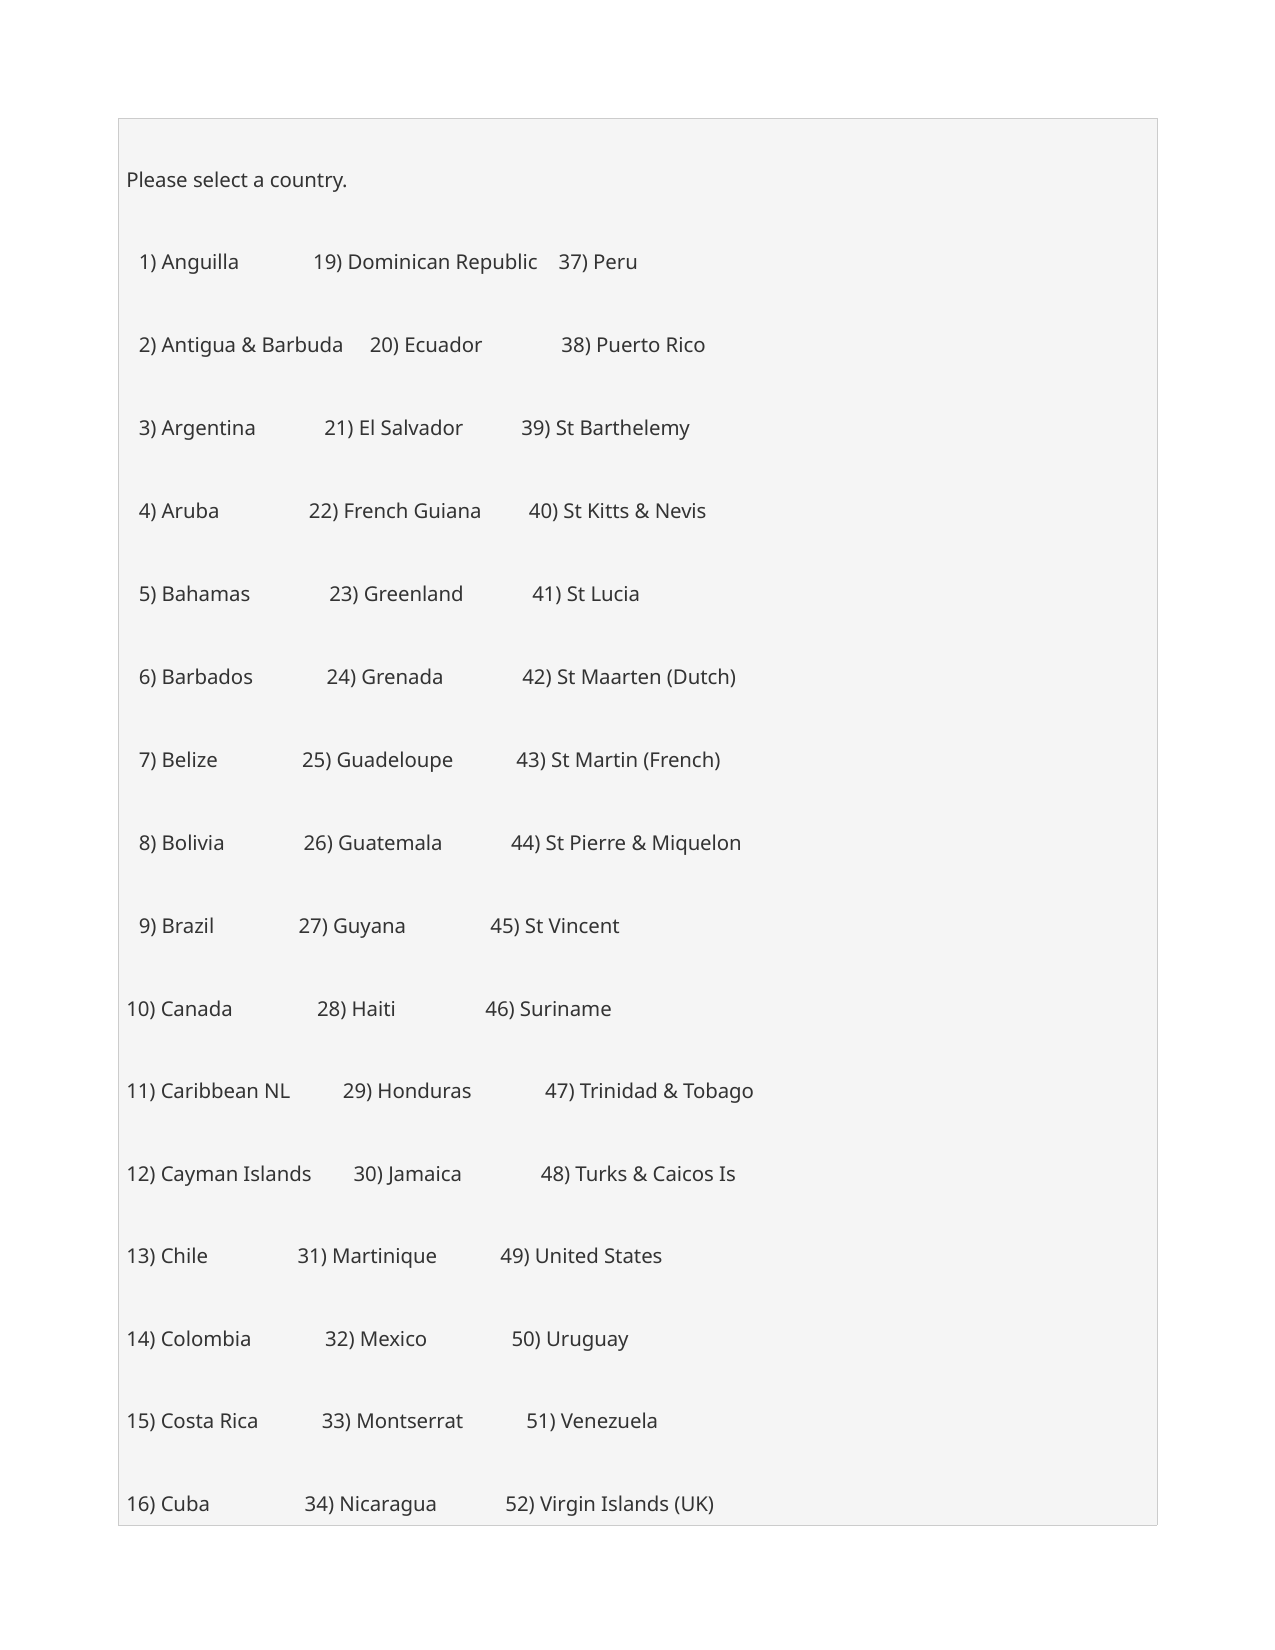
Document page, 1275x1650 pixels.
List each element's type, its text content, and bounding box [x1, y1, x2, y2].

text 8) Bolivia 26) Guatemala 44) St Pierre & Miquelon [119, 820, 1157, 856]
text 3) Argentina 21) El Salvador 39) St Barthelemy [119, 406, 1157, 442]
text 12) Cayman Islands 30) Jamaica 48) Turks & Caicos Is [119, 1151, 1157, 1187]
text 2) Antigua & Barbuda 20) Ecuador 38) Puerto Rico [119, 323, 1157, 359]
text 14) Colombia 32) Mexico 50) Uruguay [119, 1317, 1157, 1352]
text 5) Bahamas 23) Greenland 41) St Lucia [119, 572, 1157, 608]
text 10) Canada 28) Haiti 46) Suriname [119, 986, 1157, 1022]
text 1) Anguilla 19) Dominican Republic 37) Peru [119, 240, 1157, 276]
text 4) Aruba 22) French Guiana 40) St Kitts & Nevis [119, 489, 1157, 525]
text 11) Caribbean NL 29) Honduras 47) Trinidad & Tobago [119, 1069, 1157, 1104]
text 7) Belize 25) Guadeloupe 43) St Martin (French) [119, 737, 1157, 773]
text 13) Chile 31) Martinique 49) United States [119, 1234, 1157, 1270]
text 9) Brazil 27) Guyana 45) St Vincent [119, 903, 1157, 939]
text Please select a country. [119, 157, 1157, 193]
text 15) Costa Rica 33) Montserrat 51) Venezuela [119, 1399, 1157, 1435]
text 6) Barbados 24) Grenada 42) St Maarten (Dutch) [119, 654, 1157, 691]
text 16) Cuba 34) Nicaragua 52) Virgin Islands (UK) [119, 1482, 1157, 1525]
